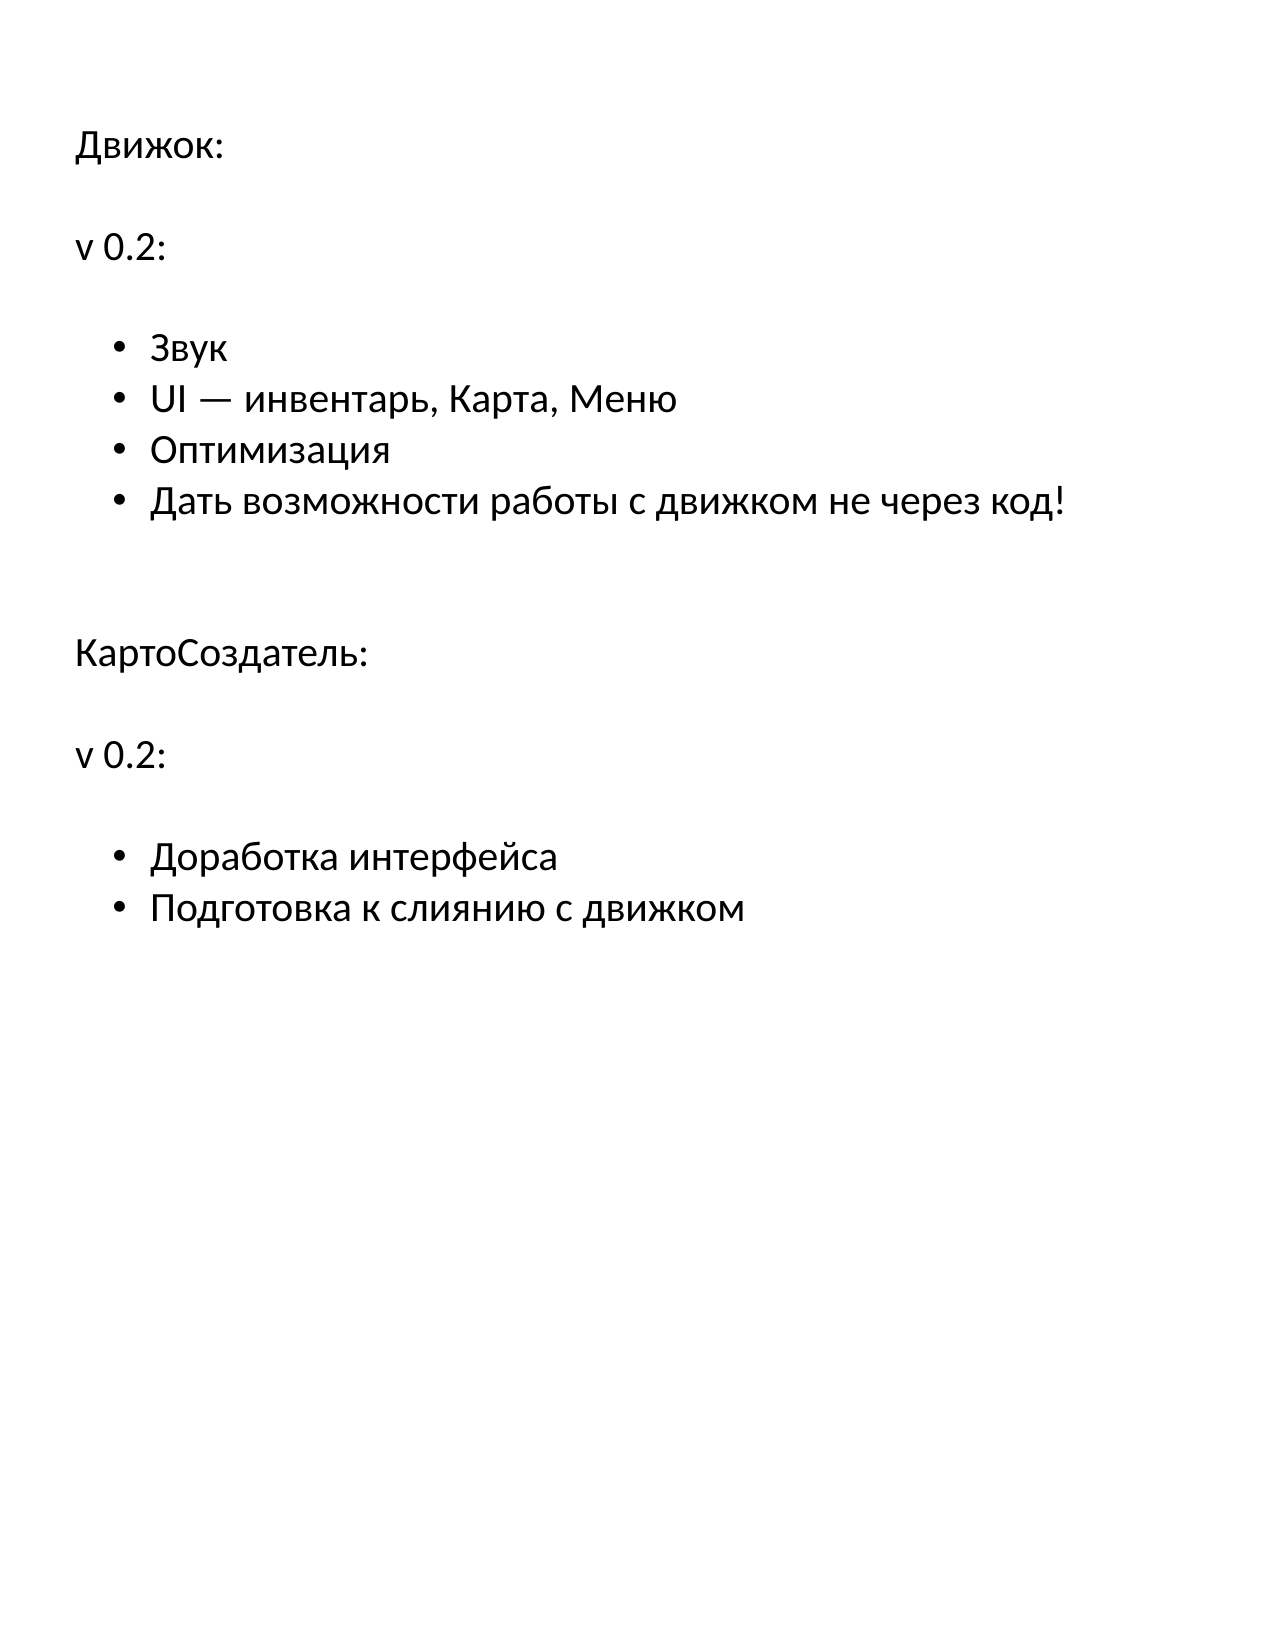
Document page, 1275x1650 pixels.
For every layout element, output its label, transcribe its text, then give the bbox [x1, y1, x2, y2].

text v 0.2: [75, 728, 1158, 779]
list Звук [112, 321, 1158, 372]
list UI — инвентарь, Карта, Меню [112, 372, 1158, 423]
text v 0.2: [75, 220, 1158, 271]
text Движок: [75, 118, 1158, 169]
text КартоСоздатель: [75, 626, 1158, 677]
list Подготовка к слиянию с движком [112, 881, 1158, 931]
list Дать возможности работы с движком не через код! [112, 474, 1158, 525]
list Оптимизация [112, 423, 1158, 474]
list Доработка интерфейса [112, 830, 1158, 881]
